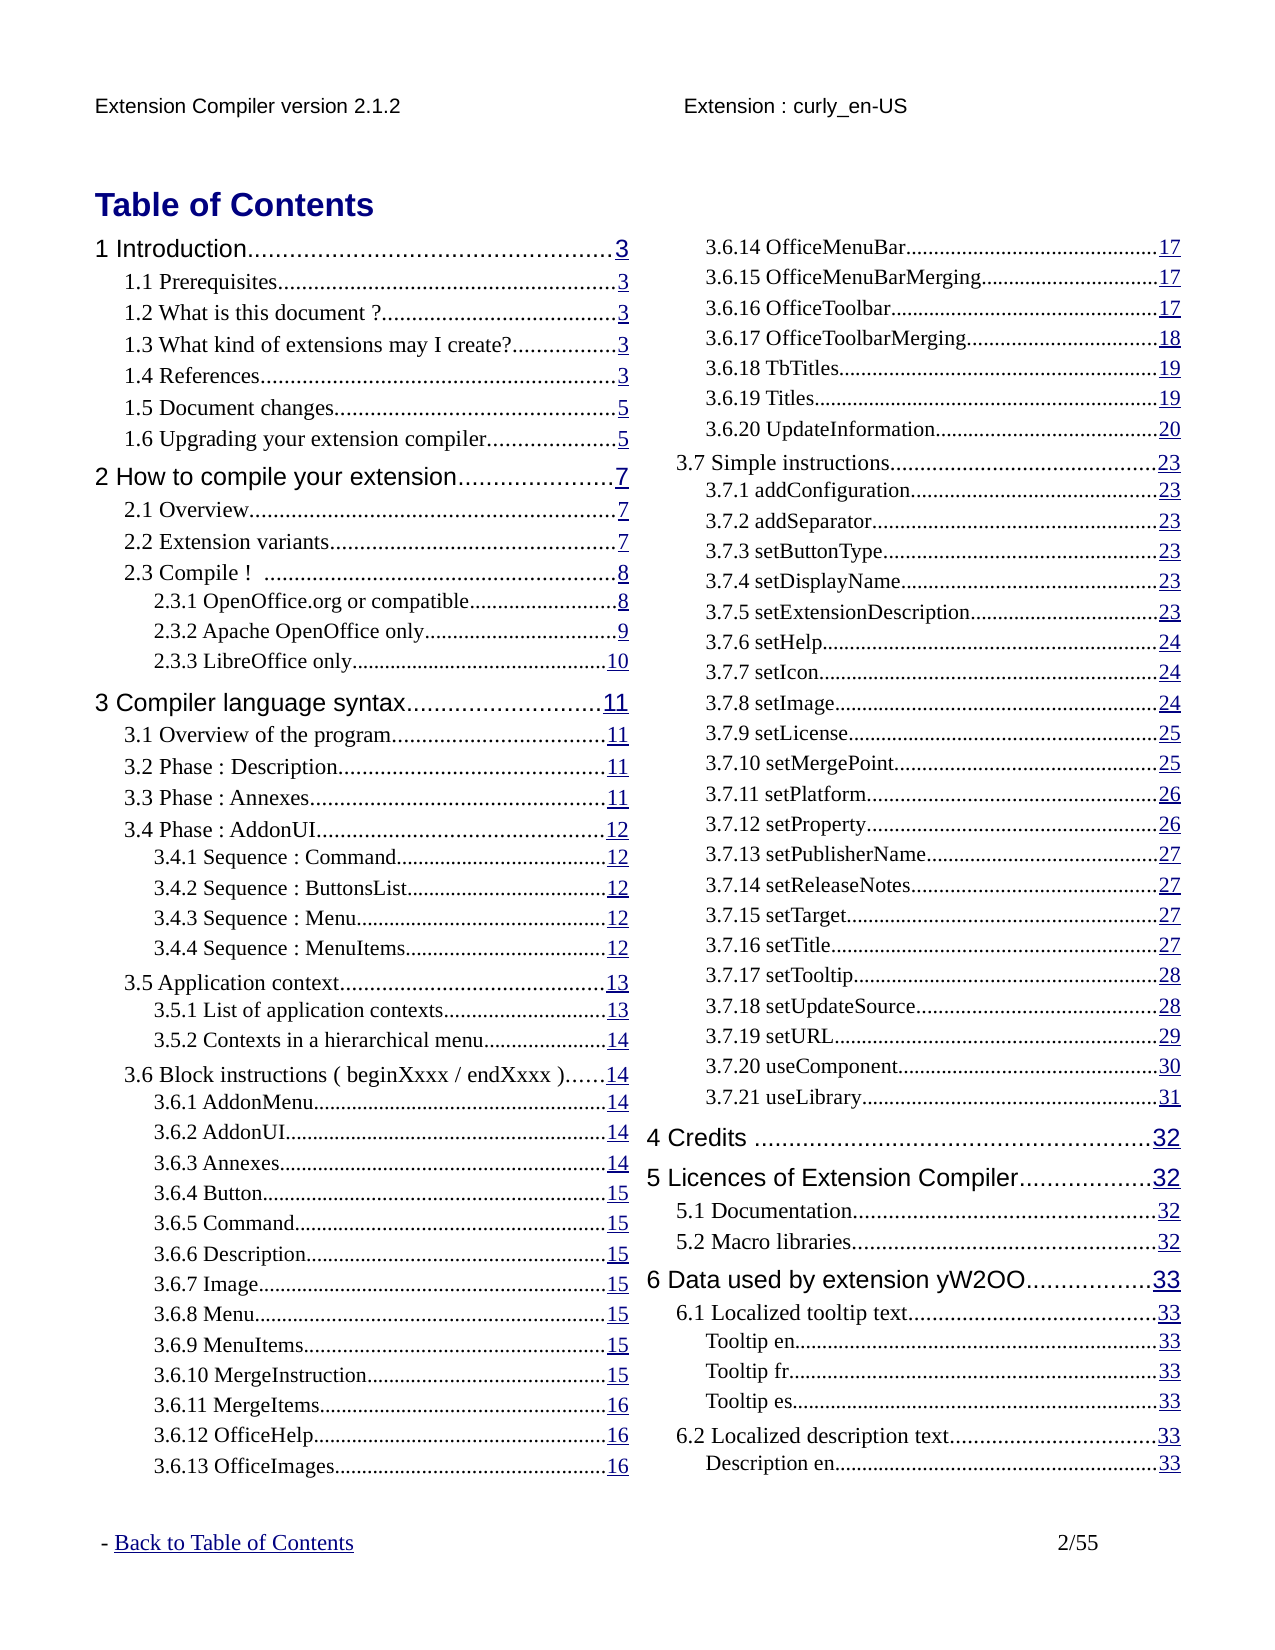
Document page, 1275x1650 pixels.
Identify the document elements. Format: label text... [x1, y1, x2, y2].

text 3.7.13 setPublisherName 27 [705, 842, 1181, 867]
text Tooltip fr 33 [705, 1359, 1181, 1383]
text 5 Licences of Extension Compiler 32 [646, 1164, 1181, 1192]
text 3.5.2 Contexts in a hierarchical menu 14 [153, 1028, 629, 1053]
text 3.7.3 setButtonType 23 [705, 539, 1181, 563]
text 3.6.8 Menu 15 [153, 1302, 629, 1327]
text 3.7.17 setTooltip 28 [705, 963, 1181, 988]
text 5.1 Documentation 32 [676, 1198, 1181, 1223]
text 2.1 Overview 7 [124, 497, 629, 523]
text 3.6.4 Button 15 [153, 1181, 629, 1205]
text 3.7.9 setLicense 25 [705, 721, 1181, 745]
text 2 How to compile your extension 7 [94, 463, 629, 491]
text 3.6.6 Description 15 [153, 1242, 629, 1266]
text 1.5 Document changes 5 [124, 394, 629, 420]
text 3.7 Simple instructions 23 [676, 450, 1181, 476]
text 3.7.20 useComponent 30 [705, 1054, 1181, 1079]
text 2.3.3 LibreOffice only 10 [153, 649, 629, 674]
text 3.5 Application context 13 [124, 969, 629, 995]
text 3.6.11 MergeItems 16 [153, 1393, 629, 1418]
text 3.4.3 Sequence : Menu 12 [153, 906, 629, 930]
text Tooltip en 33 [705, 1329, 1181, 1353]
text 3.7.19 setURL 29 [705, 1024, 1181, 1048]
text 3.5.1 List of application contexts 13 [153, 998, 629, 1022]
text 3.7.8 setImage 24 [705, 691, 1181, 715]
text 3.6.19 Titles 19 [705, 386, 1181, 411]
text 3.6.5 Command 15 [153, 1211, 629, 1236]
text 6.2 Localized description text 33 [676, 1423, 1181, 1448]
text 3.7.16 setTitle 27 [705, 933, 1181, 958]
text 4 Credits 32 [646, 1124, 1181, 1152]
text 1 Introduction 3 [94, 235, 629, 263]
text 6 Data used by extension yW2OO 33 [646, 1266, 1181, 1294]
text 5.2 Macro libraries 32 [676, 1229, 1181, 1254]
text 1.2 What is this document ? 3 [124, 300, 629, 326]
text 3.7.6 setHelp 24 [705, 630, 1181, 654]
text 3.6 Block instructions ( beginXxxx / endXxxx ) 14 [124, 1062, 629, 1087]
text 1.6 Upgrading your extension compiler 5 [124, 426, 629, 452]
text 2.3.1 OpenOffice.org or compatible 8 [153, 589, 629, 613]
text 3.7.7 setIcon 24 [705, 660, 1181, 685]
text 3.4 Phase : AddonUI 12 [124, 817, 629, 842]
text 3.6.16 OfficeToolbar 17 [705, 295, 1181, 320]
text 3.6.1 AddonMenu 14 [153, 1090, 629, 1114]
text 3.6.3 Annexes 14 [153, 1151, 629, 1175]
text 3.6.15 OfficeMenuBarMerging 17 [705, 265, 1181, 289]
text 3.7.2 addSeparator 23 [705, 509, 1181, 533]
text 3.6.7 Image 15 [153, 1272, 629, 1296]
text 3.4.1 Sequence : Command 12 [153, 845, 629, 870]
text Description en 33 [705, 1451, 1181, 1476]
text 3.6.2 AddonUI 14 [153, 1120, 629, 1145]
text 3.7.14 setReleaseNotes 27 [705, 872, 1181, 897]
text 3.2 Phase : Description 11 [124, 754, 629, 779]
text 3.6.18 TbTitles 19 [705, 356, 1181, 381]
text 1.3 What kind of extensions may I create? 3 [124, 332, 629, 357]
text 3.7.21 useLibrary 31 [705, 1085, 1181, 1109]
text 6.1 Localized tooltip text 33 [676, 1300, 1181, 1326]
text 2.3 Compile ! 8 [124, 560, 629, 586]
text 3.1 Overview of the program 11 [124, 722, 629, 748]
text 2.3.2 Apache OpenOffice only 9 [153, 619, 629, 643]
text 3.7.12 setProperty 26 [705, 812, 1181, 836]
text 3.6.10 MergeInstruction 15 [153, 1363, 629, 1387]
text 3.4.2 Sequence : ButtonsList 12 [153, 876, 629, 900]
text 3.7.5 setExtensionDescription 23 [705, 600, 1181, 624]
text 3.7.1 addConfiguration 23 [705, 478, 1181, 503]
text 3.6.13 OfficeImages 16 [153, 1454, 629, 1478]
text 3.7.18 setUpdateSource 28 [705, 994, 1181, 1018]
text 3.4.4 Sequence : MenuItems 12 [153, 936, 629, 961]
text 3.6.14 OfficeMenuBar 17 [705, 235, 1181, 259]
text 1.1 Prerequisites 3 [124, 269, 629, 294]
text 3.6.12 OfficeHelp 16 [153, 1423, 629, 1448]
text 2.2 Extension variants 7 [124, 529, 629, 554]
subtitle Table of Contents [94, 186, 1181, 223]
text 3 Compiler language syntax 11 [94, 688, 629, 716]
text 3.6.9 MenuItems 15 [153, 1332, 629, 1357]
text Tooltip es 33 [705, 1389, 1181, 1414]
text 3.7.10 setMergePoint 25 [705, 751, 1181, 776]
text 3.6.20 UpdateInformation 20 [705, 417, 1181, 441]
text 1.4 References 3 [124, 363, 629, 389]
text 3.3 Phase : Annexes 11 [124, 785, 629, 811]
text 3.7.11 setPlatform 26 [705, 782, 1181, 806]
text 3.7.15 setTarget 27 [705, 903, 1181, 927]
text 3.6.17 OfficeToolbarMerging 18 [705, 326, 1181, 350]
text 3.7.4 setDisplayName 23 [705, 569, 1181, 594]
